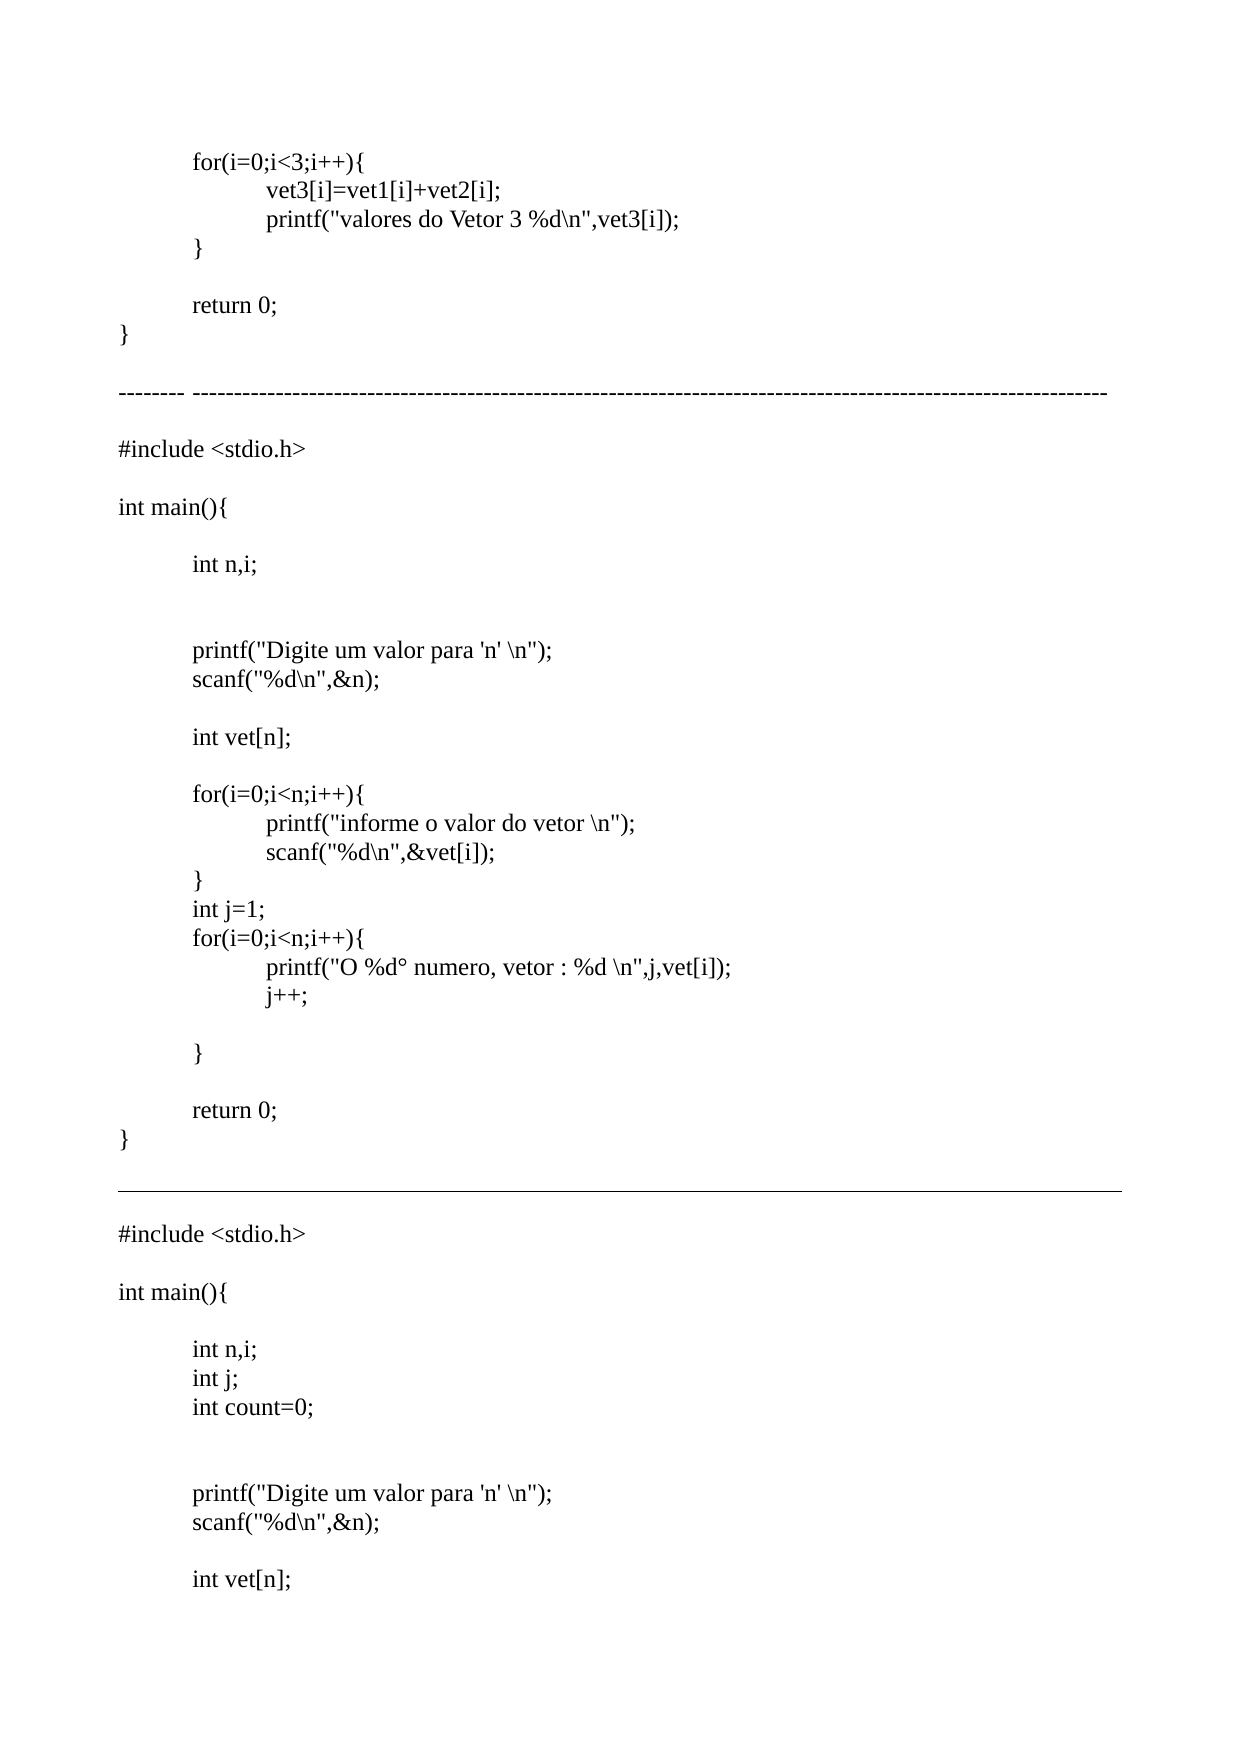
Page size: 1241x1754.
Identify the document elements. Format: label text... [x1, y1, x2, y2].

text } [118, 233, 1122, 262]
text for(i=0;i<n;i++){ [118, 923, 1122, 952]
text } [118, 319, 1122, 348]
text printf("O %d° numero, vetor : %d \n",j,vet[i]); [118, 952, 1122, 981]
text int n,i; [118, 549, 1122, 578]
text } [118, 1124, 1122, 1153]
text return 0; [118, 1096, 1122, 1124]
text int n,i; [118, 1334, 1122, 1363]
text printf("Digite um valor para 'n' \n"); [118, 1478, 1122, 1507]
text int vet[n]; [118, 1564, 1122, 1593]
text printf("Digite um valor para 'n' \n"); [118, 636, 1122, 664]
text int j; [118, 1363, 1122, 1392]
text -------- -------------------------------------------------------------------------------------------------------------- [118, 377, 1122, 406]
text printf("informe o valor do vetor \n"); [118, 808, 1122, 837]
text #include <stdio.h> [118, 1219, 1122, 1248]
text } [118, 866, 1122, 894]
text scanf("%d\n",&n); [118, 664, 1122, 693]
text int j=1; [118, 894, 1122, 923]
text int main(){ [118, 492, 1122, 521]
text #include <stdio.h> [118, 434, 1122, 463]
text vet3[i]=vet1[i]+vet2[i]; [118, 176, 1122, 204]
text int main(){ [118, 1277, 1122, 1306]
text for(i=0;i<3;i++){ [118, 147, 1122, 176]
text printf("valores do Vetor 3 %d\n",vet3[i]); [118, 204, 1122, 233]
text return 0; [118, 291, 1122, 319]
text int count=0; [118, 1392, 1122, 1421]
text for(i=0;i<n;i++){ [118, 779, 1122, 808]
text } [118, 1038, 1122, 1067]
text scanf("%d\n",&vet[i]); [118, 837, 1122, 866]
text int vet[n]; [118, 722, 1122, 751]
text j++; [118, 981, 1122, 1009]
text scanf("%d\n",&n); [118, 1507, 1122, 1536]
